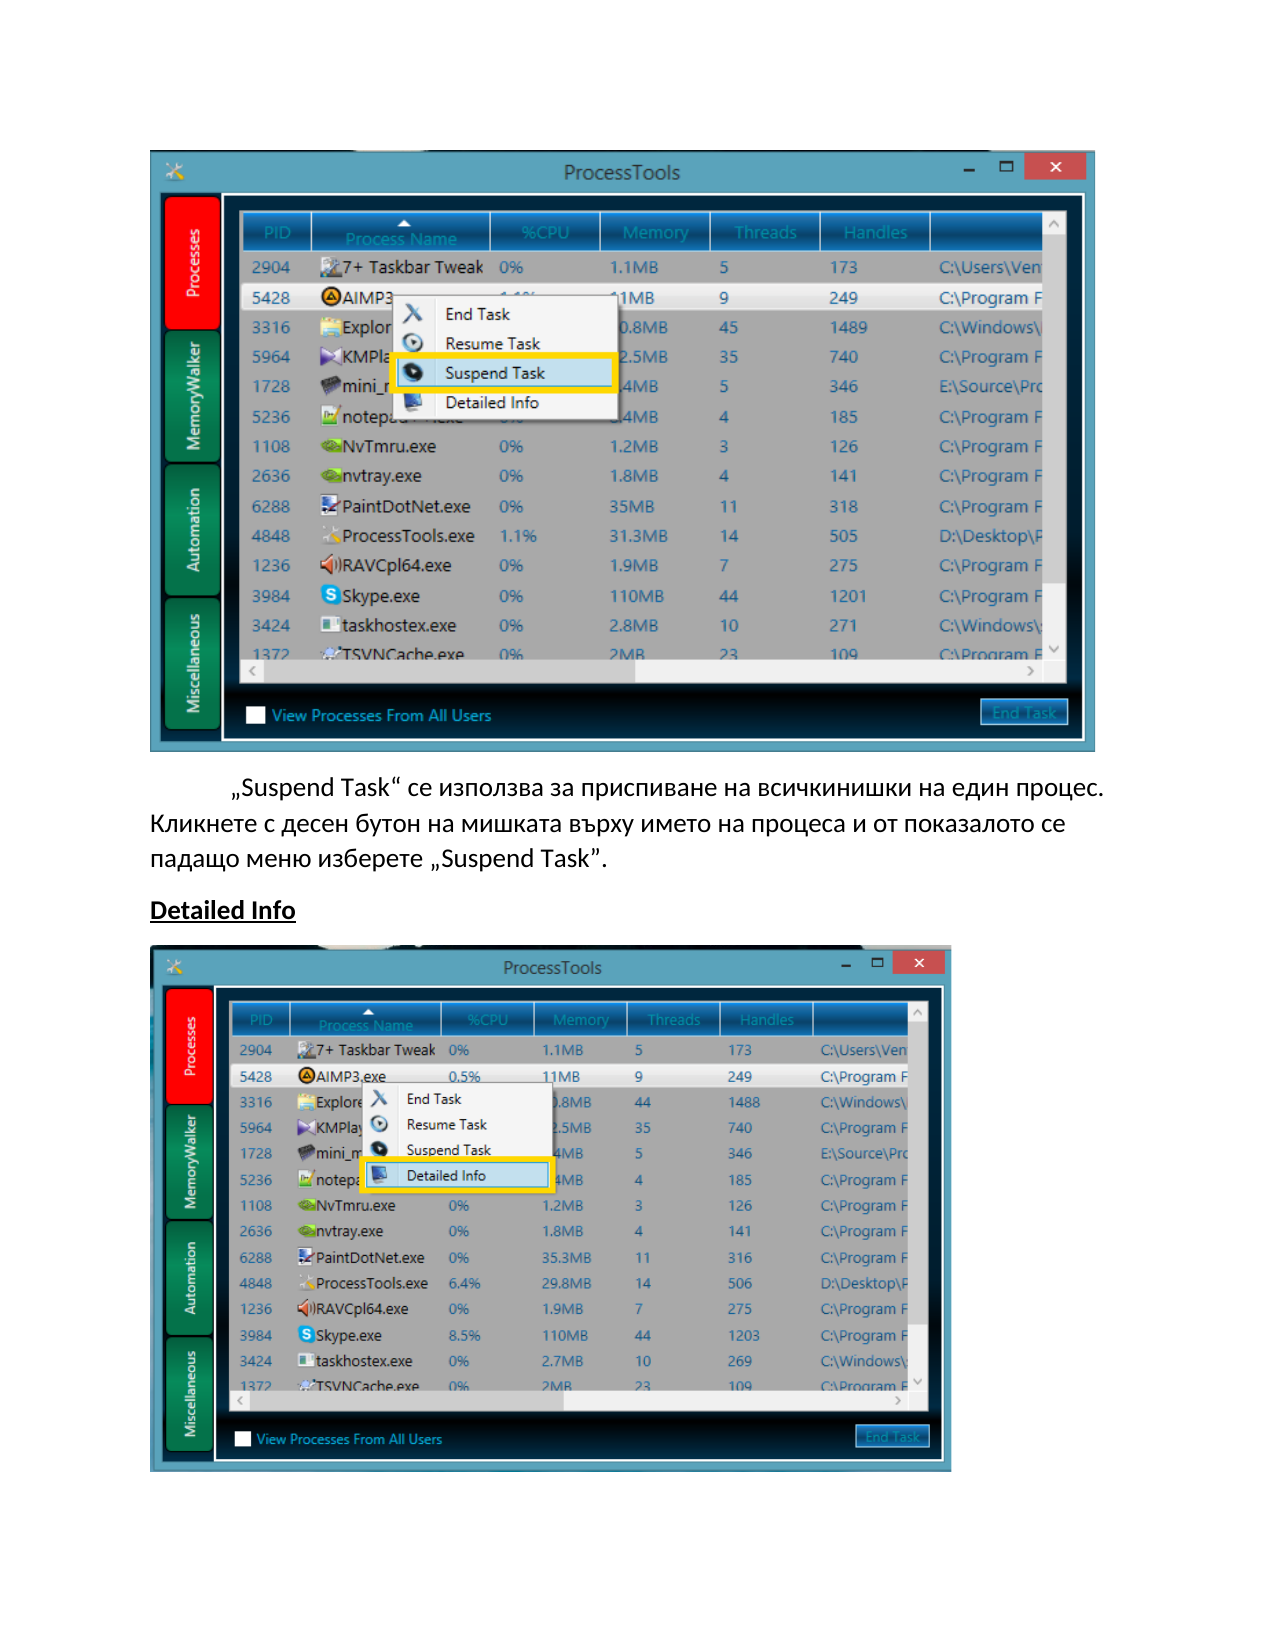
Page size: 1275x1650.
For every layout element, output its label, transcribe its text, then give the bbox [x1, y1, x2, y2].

text „Suspend Task“ се използва за приспиване на всичкинишки на един процес. Кликнете с десен бутон на мишката върху името на процеса и от показалото се падащо меню изберете „Suspend Task”. [150, 771, 1125, 874]
text Detailed Info [150, 893, 1125, 926]
